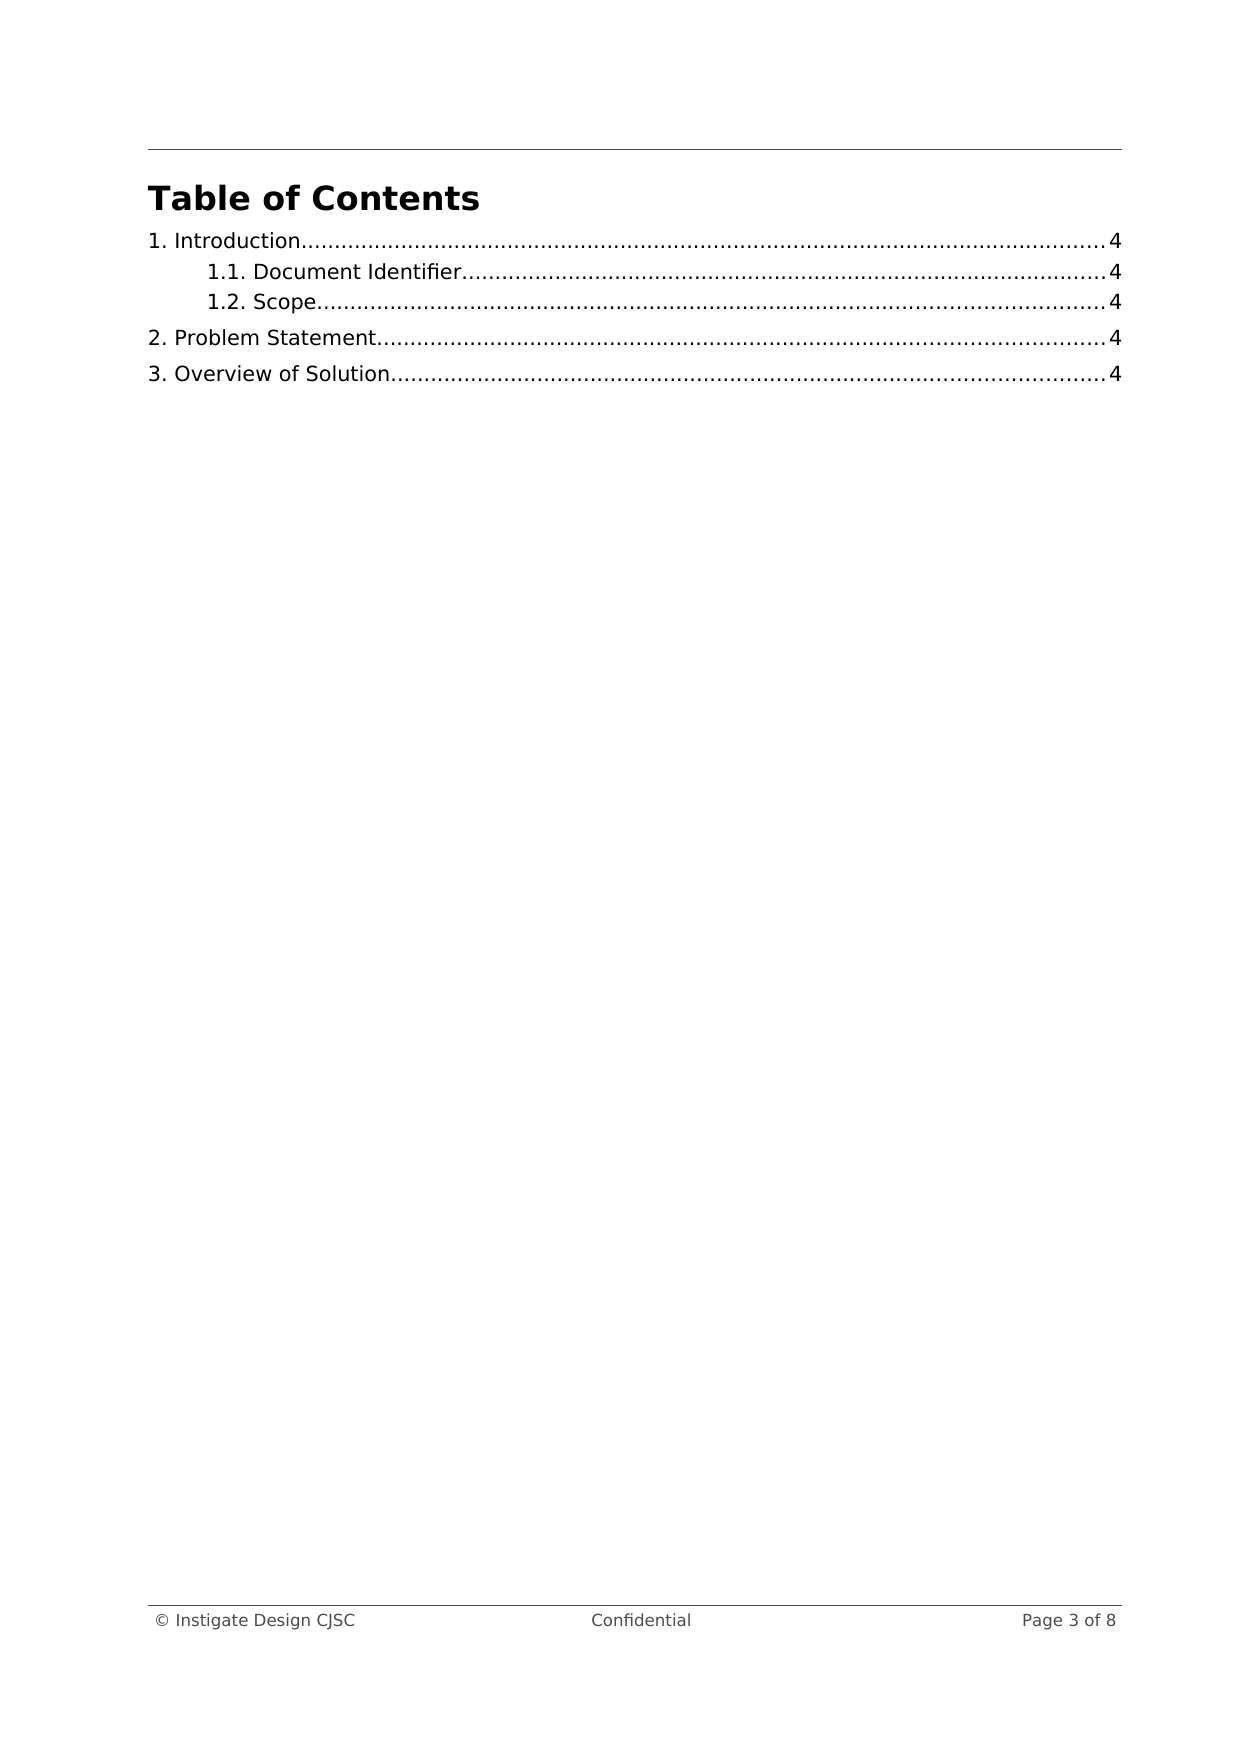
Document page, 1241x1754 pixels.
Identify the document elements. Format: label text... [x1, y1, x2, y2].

text 3. Overview of Solution 4 [148, 362, 1122, 386]
text 1.2. Scope 4 [207, 290, 1122, 314]
text 2. Problem Statement 4 [148, 326, 1122, 350]
subtitle Table of Contents [148, 179, 1122, 218]
text 1. Introduction 4 [148, 229, 1122, 254]
text 1.1. Document Identifier 4 [207, 260, 1122, 284]
